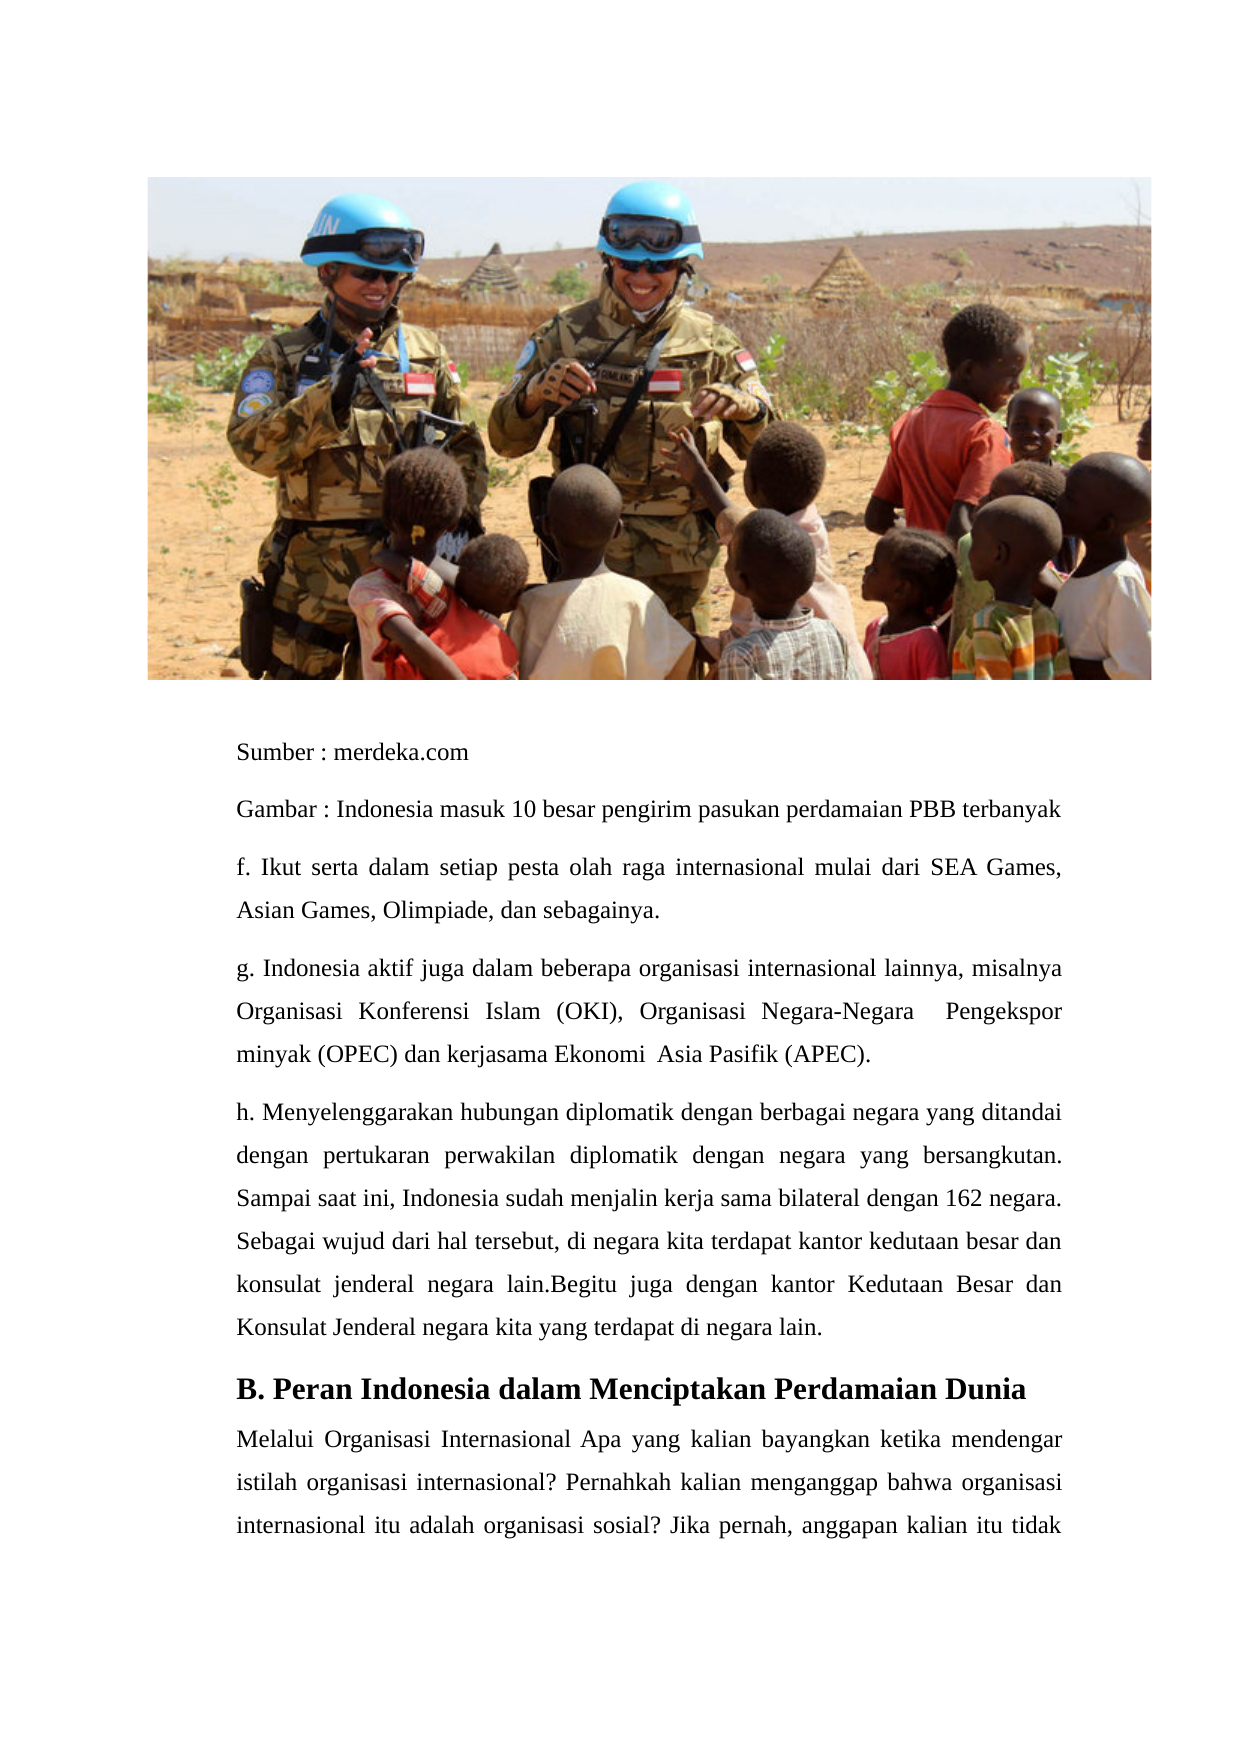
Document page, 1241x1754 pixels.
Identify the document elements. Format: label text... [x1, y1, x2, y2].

text B. Peran Indonesia dalam Menciptakan Perdamaian Dunia [236, 1370, 1063, 1406]
text Melalui Organisasi Internasional Apa yang kalian bayangkan ketika mendengar istilah organisasi internasional? Pernahkah kalian menganggap bahwa organisasi internasional itu adalah organisasi sosial? Jika pernah, anggapan kalian itu tidak [236, 1424, 1063, 1539]
text Sumber : merdeka.com [236, 737, 1063, 765]
text Gambar : Indonesia masuk 10 besar pengirim pasukan perdamaian PBB terbanyak [236, 794, 1063, 823]
text h. Menyelenggarakan hubungan diplomatik dengan berbagai negara yang ditandai dengan pertukaran perwakilan diplomatik dengan negara yang bersangkutan. Sampai saat ini, Indonesia sudah menjalin kerja sama bilateral dengan 162 negara. Sebagai wujud dari hal tersebut, di negara kita terdapat kantor kedutaan besar dan konsulat jenderal negara lain.Begitu juga dengan kantor Kedutaan Besar dan Konsulat Jenderal negara kita yang terdapat di negara lain. [236, 1097, 1063, 1341]
text g. Indonesia aktif juga dalam beberapa organisasi internasional lainnya, misalnya Organisasi Konferensi Islam (OKI), Organisasi Negara-Negara Pengekspor minyak (OPEC) dan kerjasama Ekonomi Asia Pasifik (APEC). [236, 953, 1063, 1068]
text f. Ikut serta dalam setiap pesta olah raga internasional mulai dari SEA Games, Asian Games, Olimpiade, dan sebagainya. [236, 852, 1063, 924]
picture [147, 177, 1152, 680]
